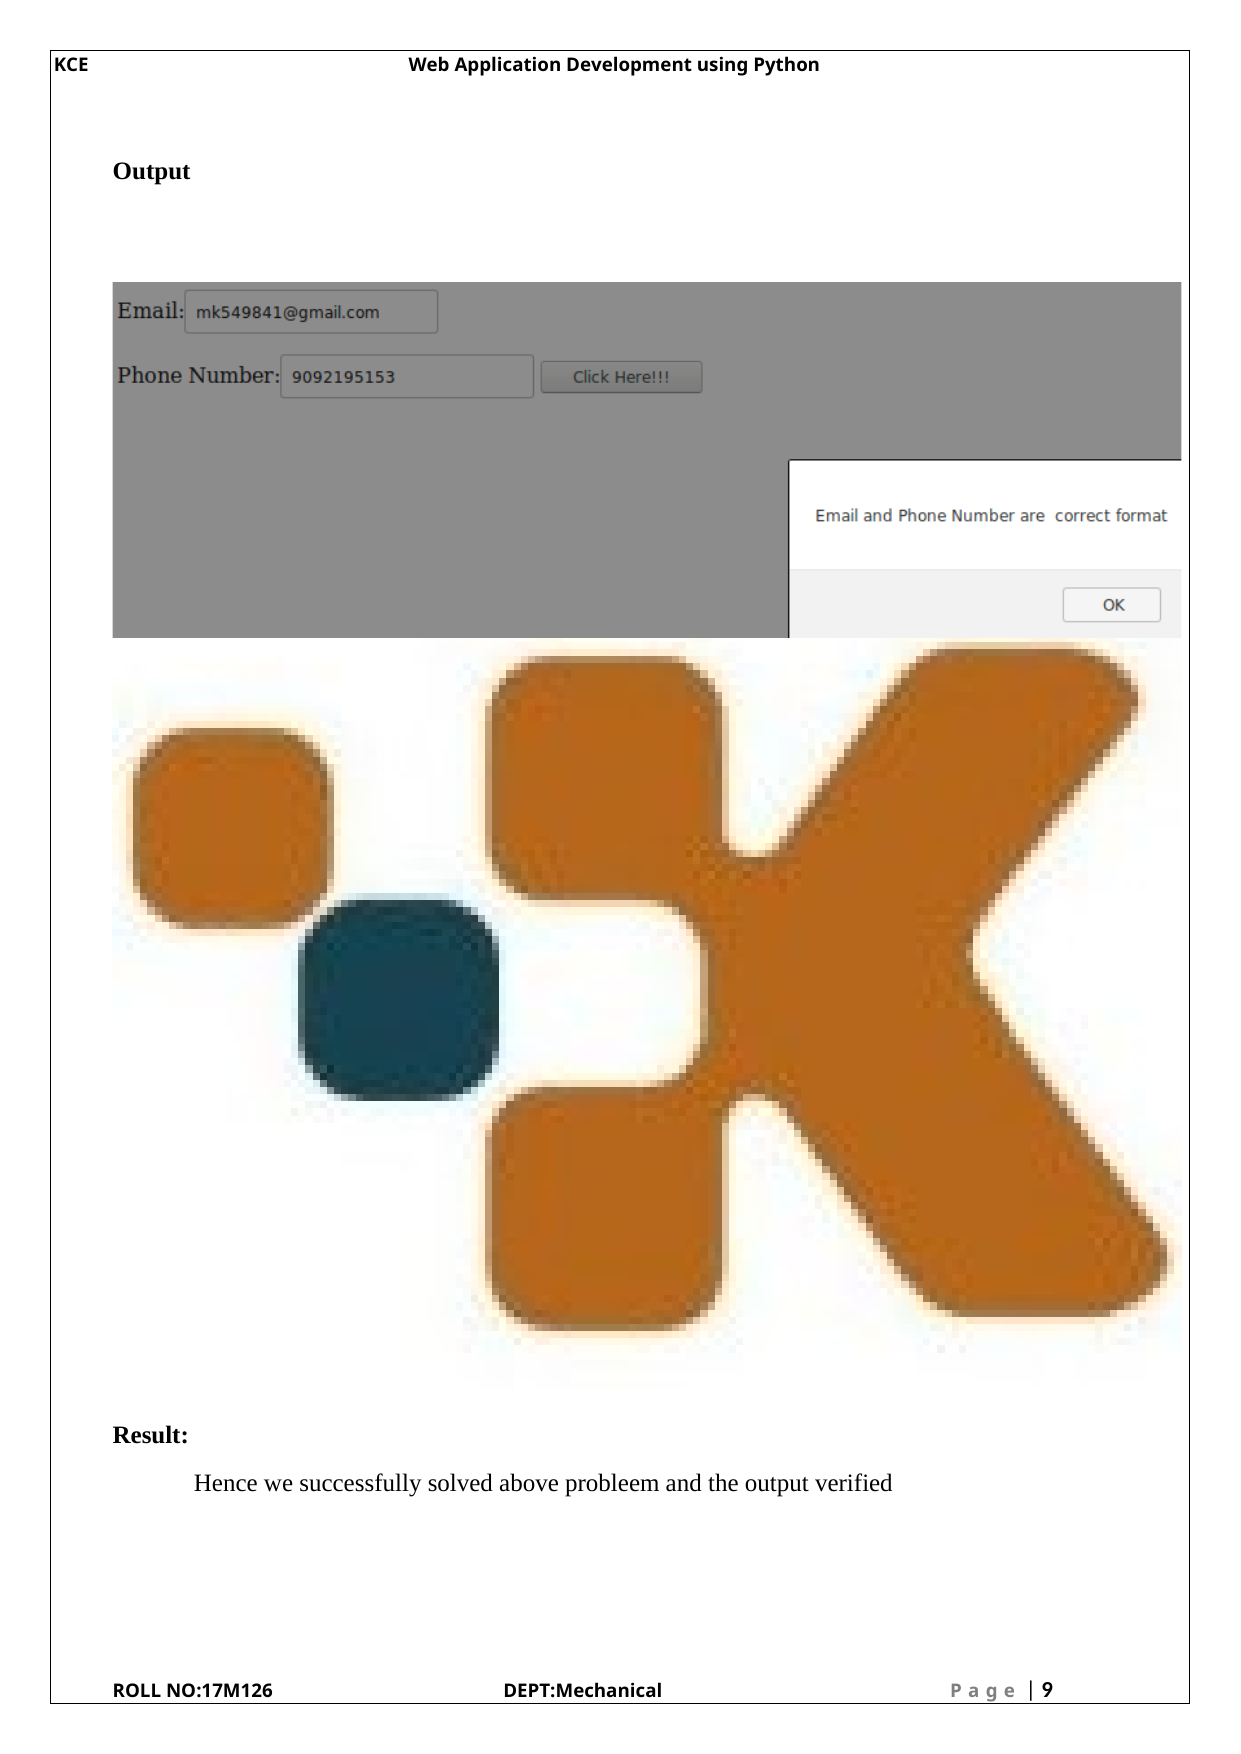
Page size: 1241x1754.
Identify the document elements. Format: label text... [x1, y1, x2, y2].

picture [112, 282, 1182, 1389]
text Result: [112, 1420, 1181, 1449]
text Hence we successfully solved above probleem and the output verified [112, 1468, 1181, 1497]
text Output [112, 156, 1181, 185]
